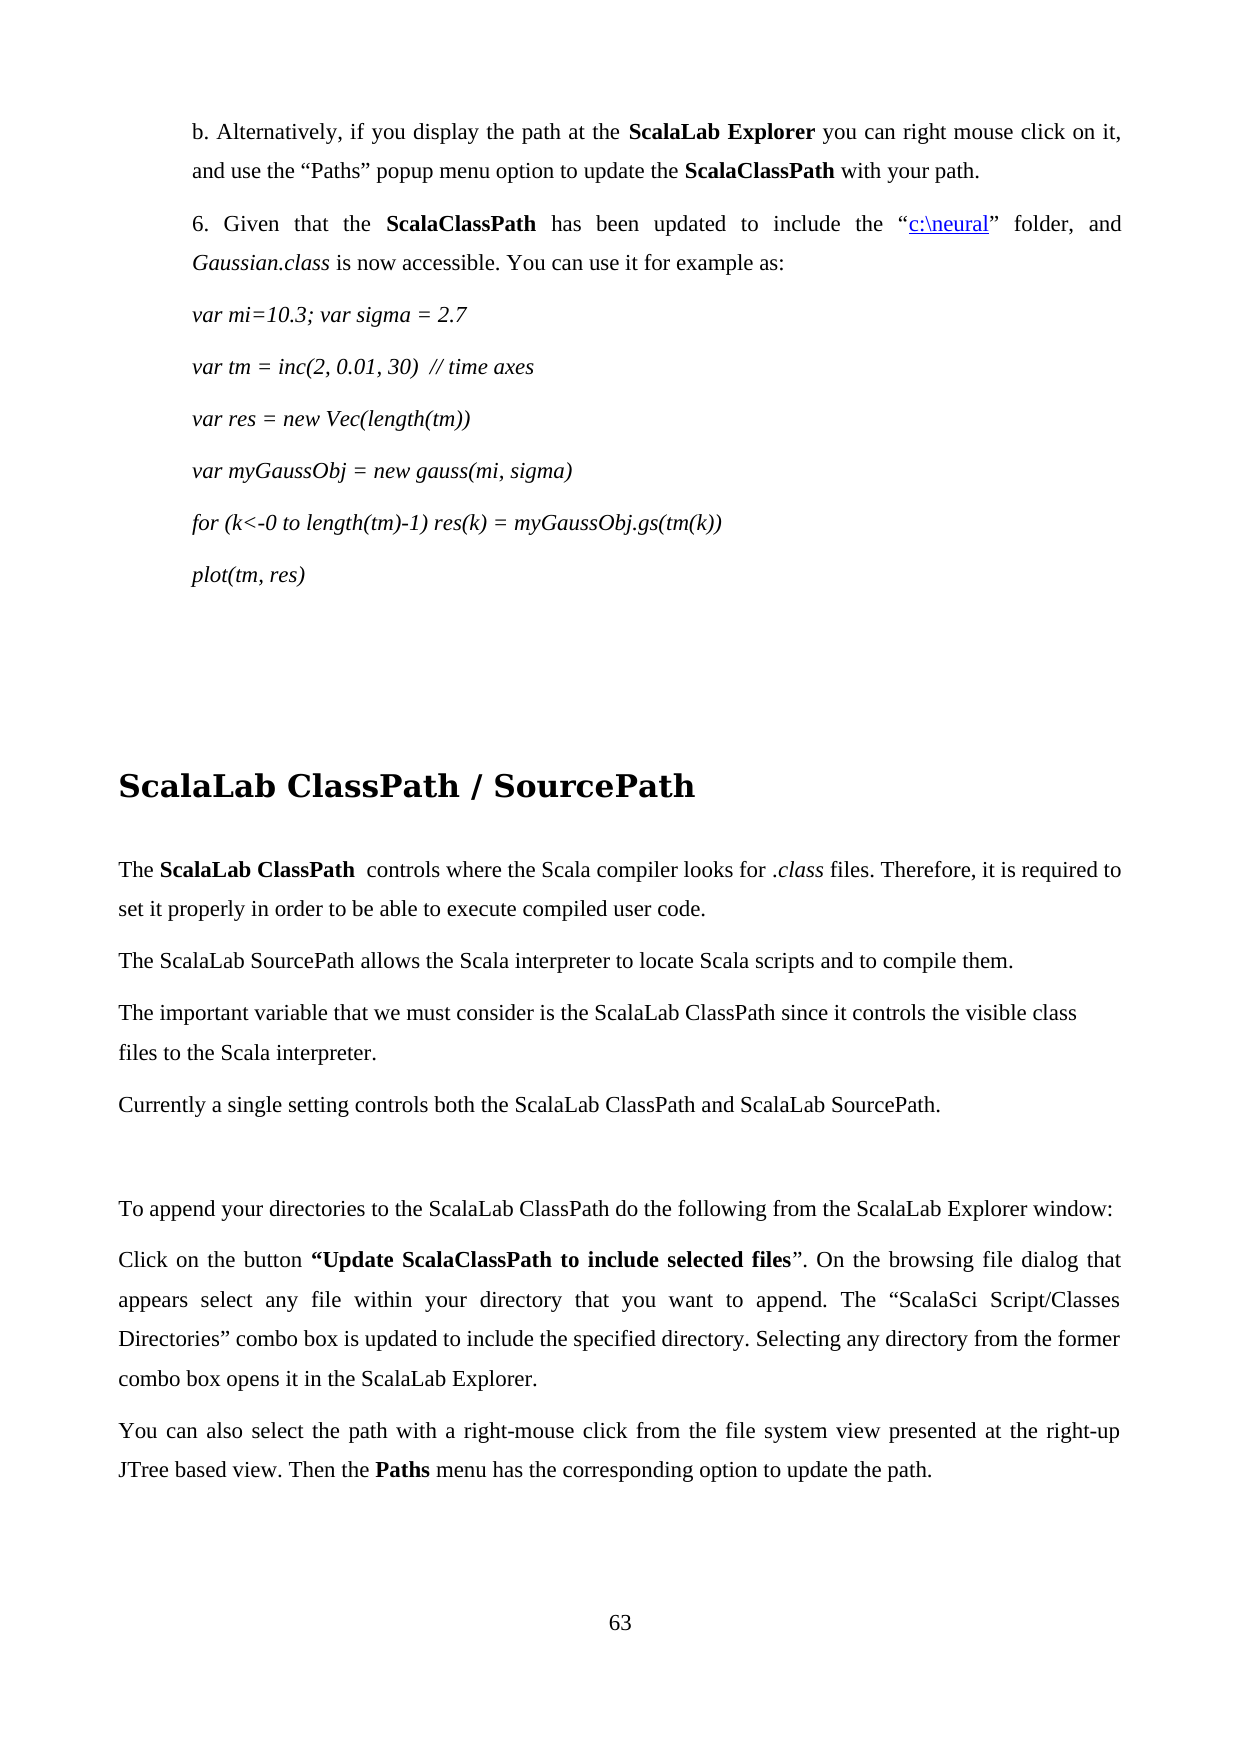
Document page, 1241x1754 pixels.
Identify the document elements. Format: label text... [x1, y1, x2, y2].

text Click on the button “Update ScalaClassPath to include selected files”. On the browsing file dialog that appears select any file within your directory that you want to append. The “ScalaSci Script/Classes Directories” combo box is updated to include the specified directory. Selecting any directory from the former combo box opens it in the ScalaLab Explorer. [118, 1247, 1122, 1391]
text The ScalaLab SourcePath allows the Scala interpreter to locate Scala scripts and to compile them. [118, 947, 1122, 973]
list var myGaussObj = new gauss(mi, sigma) [162, 457, 1122, 483]
subtitle ScalaLab ClassPath / SourcePath [118, 768, 1122, 804]
list var res = new Vec(length(tm)) [162, 405, 1122, 431]
list plot(tm, res) [162, 561, 1122, 587]
text To append your directories to the ScalaLab ClassPath do the following from the ScalaLab Explorer window: [118, 1194, 1122, 1221]
list for (k<-0 to length(tm)-1) res(k) = myGaussObj.gs(tm(k)) [162, 509, 1122, 535]
list var mi=10.3; var sigma = 2.7 [162, 301, 1122, 327]
list var tm = inc(2, 0.01, 30) // time axes [162, 353, 1122, 379]
text You can also select the path with a right-mouse click from the file system view presented at the right-up JTree based view. Then the Paths menu has the corresponding option to update the path. [118, 1417, 1122, 1483]
text The ScalaLab ClassPath controls where the Scala compiler looks for .class files. Therefore, it is required to set it properly in order to be able to execute compiled user code. [118, 856, 1122, 922]
list b. Alternatively, if you display the path at the ScalaLab Explorer you can right mouse click on it, and use the “Paths” popup menu option to update the ScalaClassPath with your path. [162, 118, 1122, 184]
text Currently a single setting controls both the ScalaLab ClassPath and ScalaLab SourcePath. [118, 1091, 1122, 1117]
list 6. Given that the ScalaClassPath has been updated to include the “c:\neural” folder, and Gaussian.class is now accessible. You can use it for example as: [162, 209, 1122, 275]
text The important variable that we must consider is the ScalaLab ClassPath since it controls the visible class files to the Scala interpreter. [118, 999, 1122, 1065]
